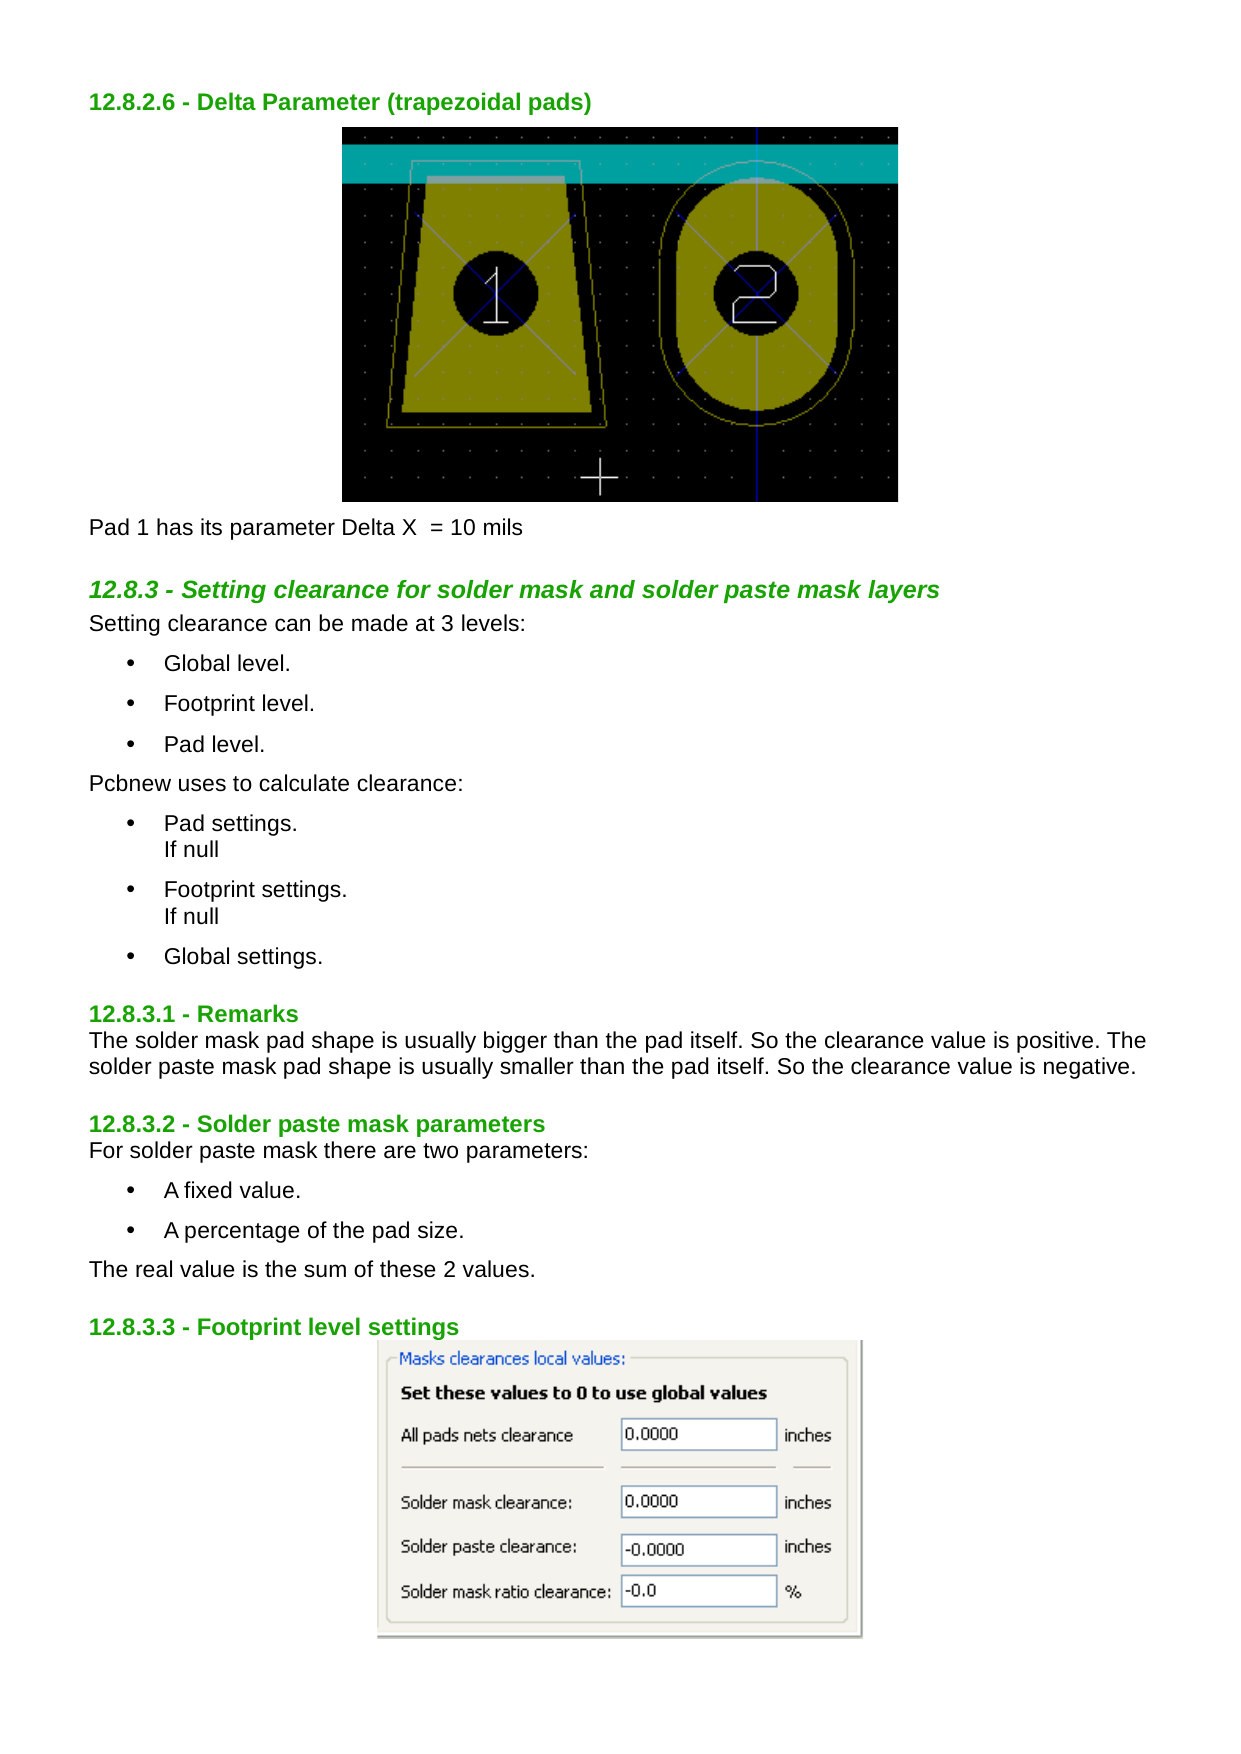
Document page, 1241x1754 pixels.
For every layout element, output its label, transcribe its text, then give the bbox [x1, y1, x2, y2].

text Setting clearance can be made at 3 levels: [88, 610, 1152, 636]
text For solder paste mask there are two parameters: [88, 1137, 1152, 1163]
subtitle Delta Parameter (trapezoidal pads) [88, 88, 1152, 115]
list Global level. [126, 648, 1152, 677]
list Footprint settings. If null [126, 875, 1152, 929]
subtitle Solder paste mask parameters [88, 1111, 1152, 1137]
subtitle Remarks [88, 1001, 1152, 1027]
subtitle Footprint level settings [88, 1314, 1152, 1341]
list Footprint level. [126, 689, 1152, 717]
list Global settings. [126, 942, 1152, 970]
list A percentage of the pad size. [126, 1216, 1152, 1244]
text Pad 1 has its parameter Delta X = 10 mils [88, 514, 1152, 540]
list A fixed value. [126, 1176, 1152, 1204]
picture [377, 1340, 864, 1639]
text The real value is the sum of these 2 values. [88, 1257, 1152, 1283]
text Pcbnew uses to calculate clearance: [88, 770, 1152, 796]
subtitle Setting clearance for solder mask and solder paste mask layers [88, 576, 1152, 603]
list Pad level. [126, 729, 1152, 758]
picture [342, 127, 899, 502]
text The solder mask pad shape is usually bigger than the pad itself. So the clearance value is positive. The solder paste mask pad shape is usually smaller than the pad itself. So the clearance value is negative. [88, 1027, 1152, 1079]
list Pad settings. If null [126, 809, 1152, 863]
